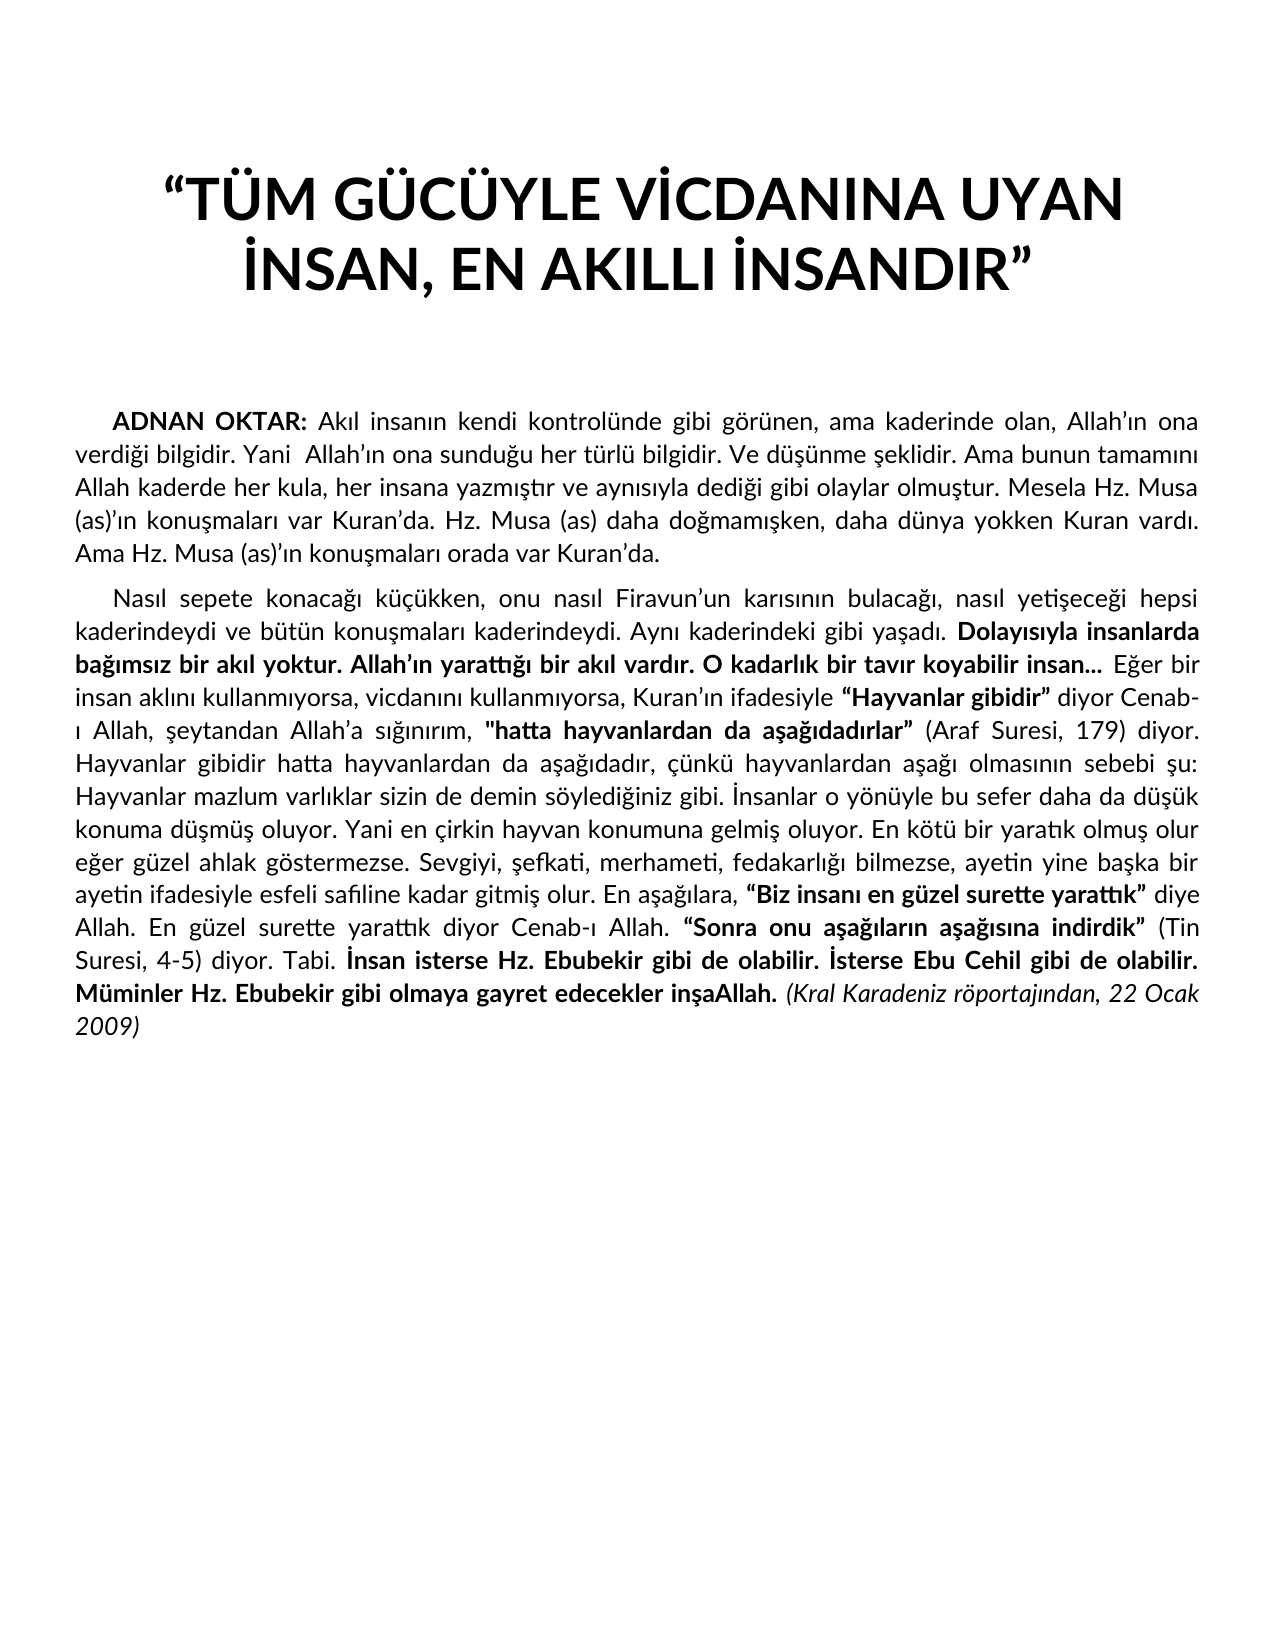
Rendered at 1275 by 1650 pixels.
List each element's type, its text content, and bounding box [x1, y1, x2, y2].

text ADNAN OKTAR: Akıl insanın kendi kontrolünde gibi görünen, ama kaderinde olan, Allah’ın ona verdiği bilgidir. Yani Allah’ın ona sunduğu her türlü bilgidir. Ve düşünme şeklidir. Ama bunun tamamını Allah kaderde her kula, her insana yazmıştır ve aynısıyla dediği gibi olaylar olmuştur. Mesela Hz. Musa (as)’ın konuşmaları var Kuran’da. Hz. Musa (as) daha doğmamışken, daha dünya yokken Kuran vardı. Ama Hz. Musa (as)’ın konuşmaları orada var Kuran’da. [75, 406, 1200, 567]
subtitle “TÜM GÜCÜYLE VİCDANINA UYAN İNSAN, EN AKILLI İNSANDIR” [75, 162, 1200, 302]
text Nasıl sepete konacağı küçükken, onu nasıl Firavun’un karısının bulacağı, nasıl yetişeceği hepsi kaderindeydi ve bütün konuşmaları kaderindeydi. Aynı kaderindeki gibi yaşadı. Dolayısıyla insanlarda bağımsız bir akıl yoktur. Allah’ın yarattığı bir akıl vardır. O kadarlık bir tavır koyabilir insan... Eğer bir insan aklını kullanmıyorsa, vicdanını kullanmıyorsa, Kuran’ın ifadesiyle “Hayvanlar gibidir” diyor Cenab-ı Allah, şeytandan Allah’a sığınırım, "hatta hayvanlardan da aşağıdadırlar” (Araf Suresi, 179) diyor. Hayvanlar gibidir hatta hayvanlardan da aşağıdadır, çünkü hayvanlardan aşağı olmasının sebebi şu: Hayvanlar mazlum varlıklar sizin de demin söylediğiniz gibi. İnsanlar o yönüyle bu sefer daha da düşük konuma düşmüş oluyor. Yani en çirkin hayvan konumuna gelmiş oluyor. En kötü bir yaratık olmuş olur eğer güzel ahlak göstermezse. Sevgiyi, şefkati, merhameti, fedakarlığı bilmezse, ayetin yine başka bir ayetin ifadesiyle esfeli safiline kadar gitmiş olur. En aşağılara, “Biz insanı en güzel surette yarattık” diye Allah. En güzel surette yarattık diyor Cenab-ı Allah. “Sonra onu aşağıların aşağısına indirdik” (Tin Suresi, 4-5) diyor. Tabi. İnsan isterse Hz. Ebubekir gibi de olabilir. İsterse Ebu Cehil gibi de olabilir. Müminler Hz. Ebubekir gibi olmaya gayret edecekler inşaAllah. (Kral Karadeniz röportajından, 22 Ocak 2009) [75, 583, 1200, 1041]
